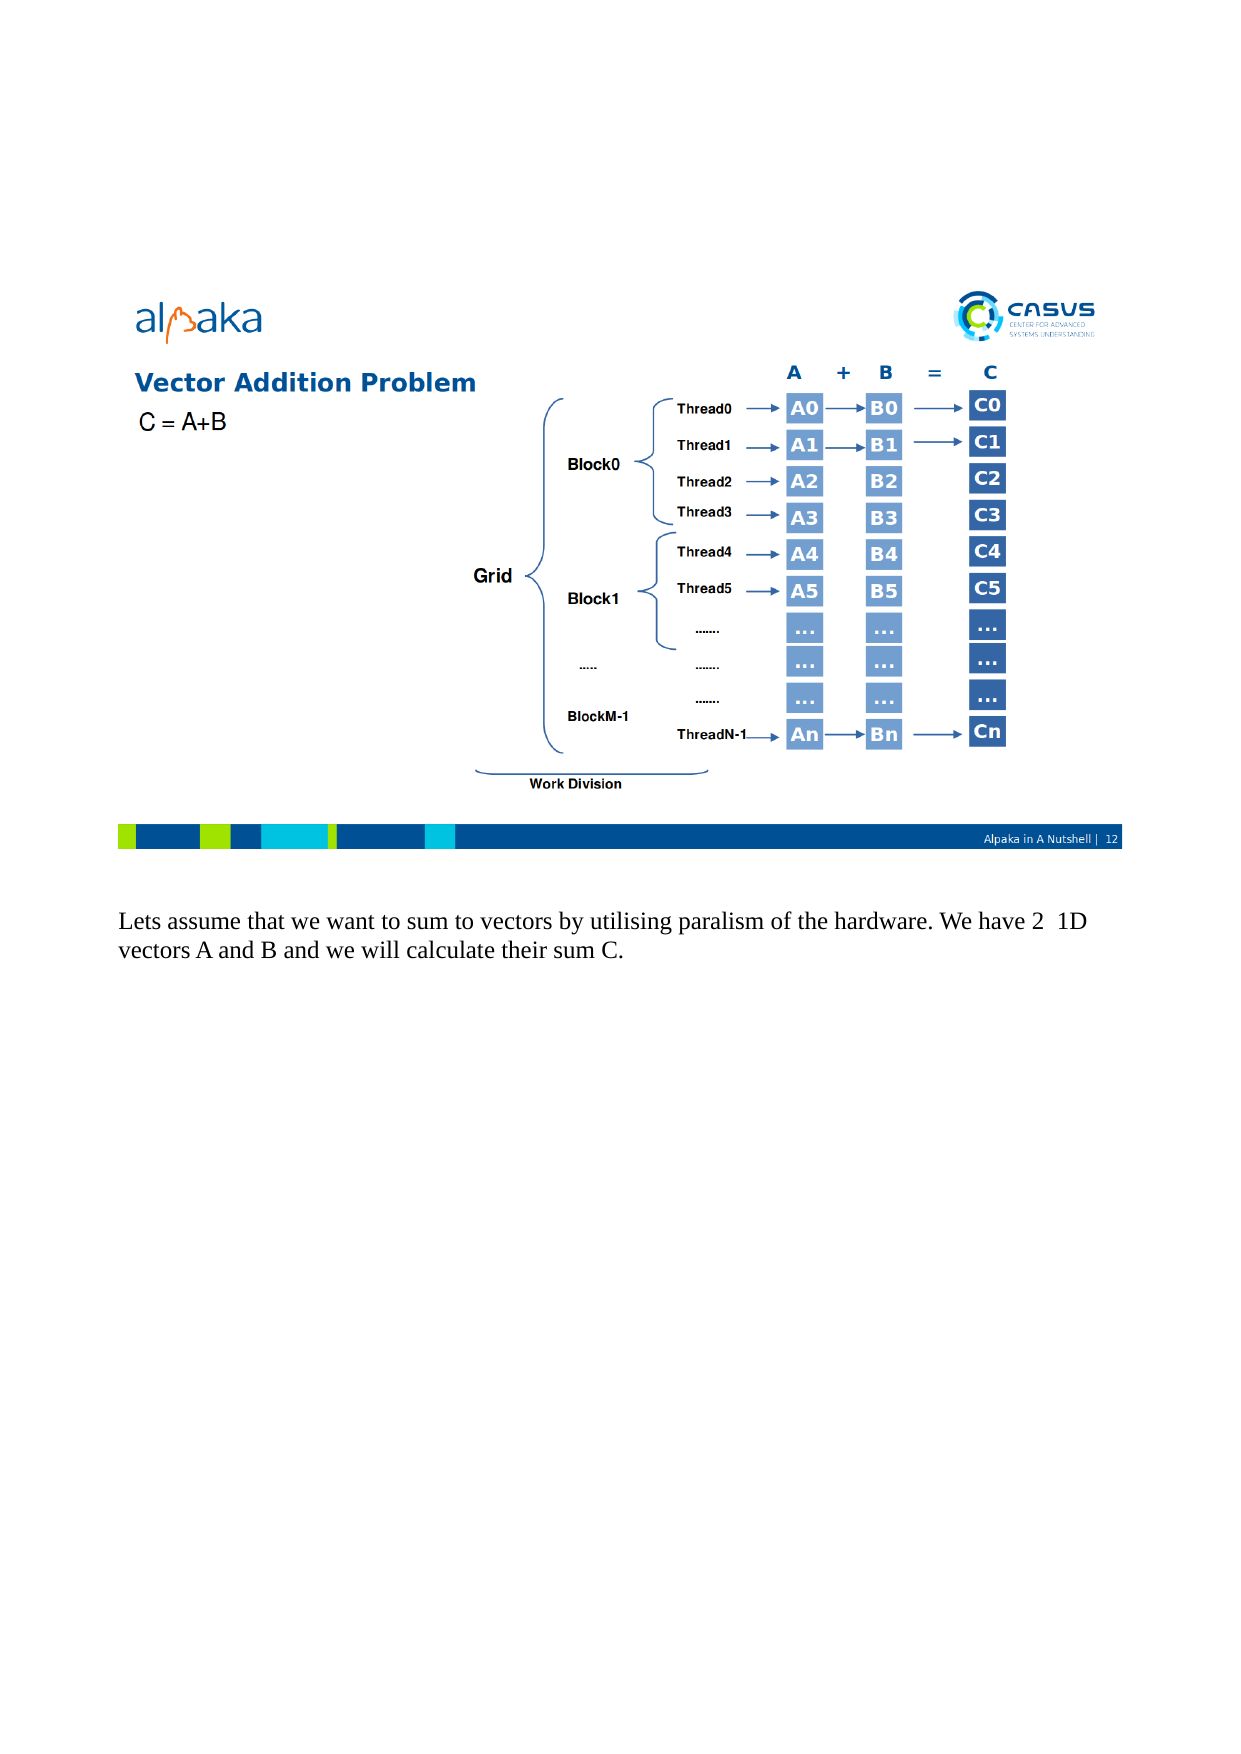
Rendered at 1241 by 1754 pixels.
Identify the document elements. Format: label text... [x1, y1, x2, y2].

text Lets assume that we want to sum to vectors by utilising paralism of the hardware. We have 2 1D vectors A and B and we will calculate their sum C. [118, 906, 1122, 963]
picture [118, 290, 1123, 849]
